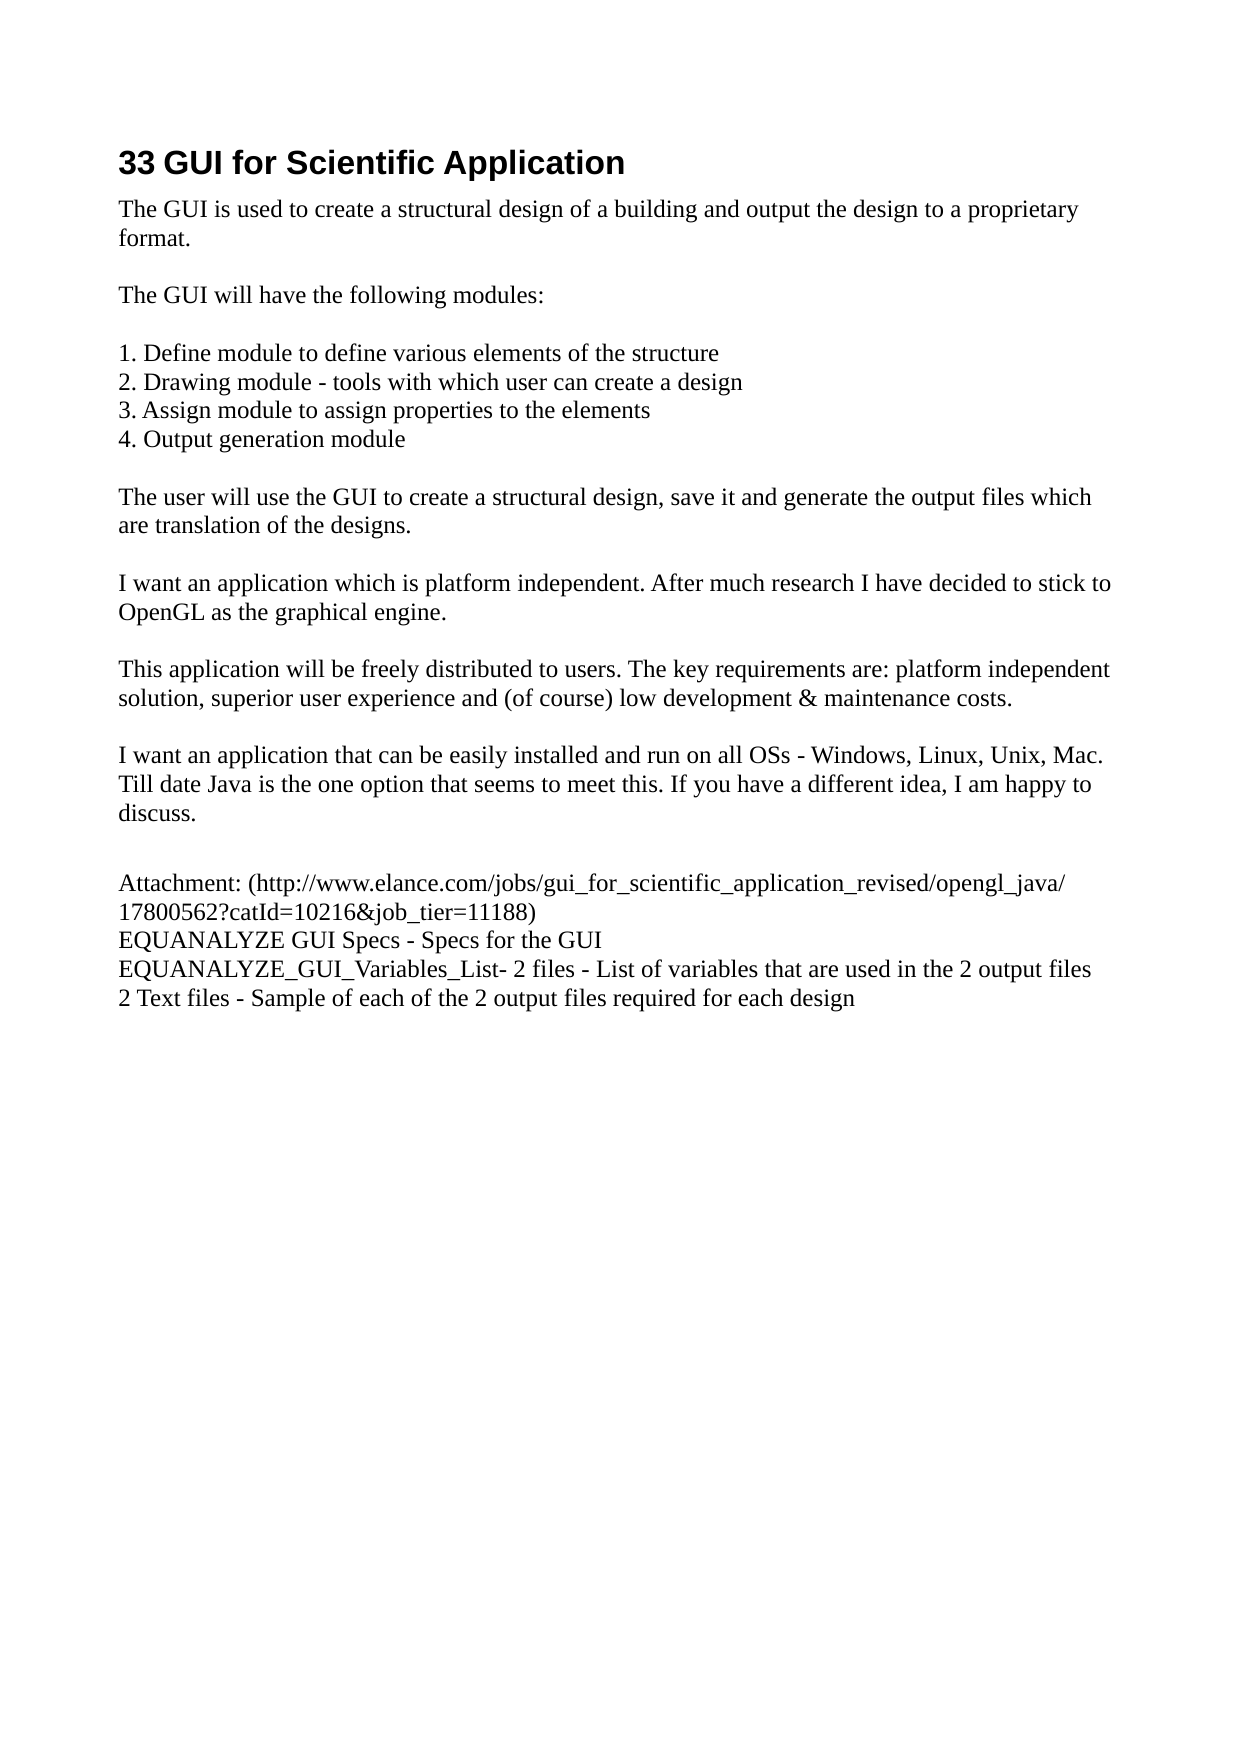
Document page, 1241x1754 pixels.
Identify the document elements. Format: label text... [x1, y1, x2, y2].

text Attachment: (http://www.elance.com/jobs/gui_for_scientific_application_revised/opengl_java/17800562?catId=10216&job_tier=11188) EQUANALYZE GUI Specs - Specs for the GUI EQUANALYZE_GUI_Variables_List- 2 files - List of variables that are used in the 2 output files 2 Text files - Sample of each of the 2 output files required for each design [118, 868, 1122, 1012]
text The GUI is used to create a structural design of a building and output the design to a proprietary format. The GUI will have the following modules: 1. Define module to define various elements of the structure 2. Drawing module - tools with which user can create a design 3. Assign module to assign properties to the elements 4. Output generation module The user will use the GUI to create a structural design, save it and generate the output files which are translation of the designs. I want an application which is platform independent. After much research I have decided to stick to OpenGL as the graphical engine. This application will be freely distributed to users. The key requirements are: platform independent solution, superior user experience and (of course) low development & maintenance costs. I want an application that can be easily installed and run on all OSs - Windows, Linux, Unix, Mac. Till date Java is the one option that seems to meet this. If you have a different idea, I am happy to discuss. [118, 194, 1122, 856]
subtitle GUI for Scientific Application [118, 143, 1122, 182]
